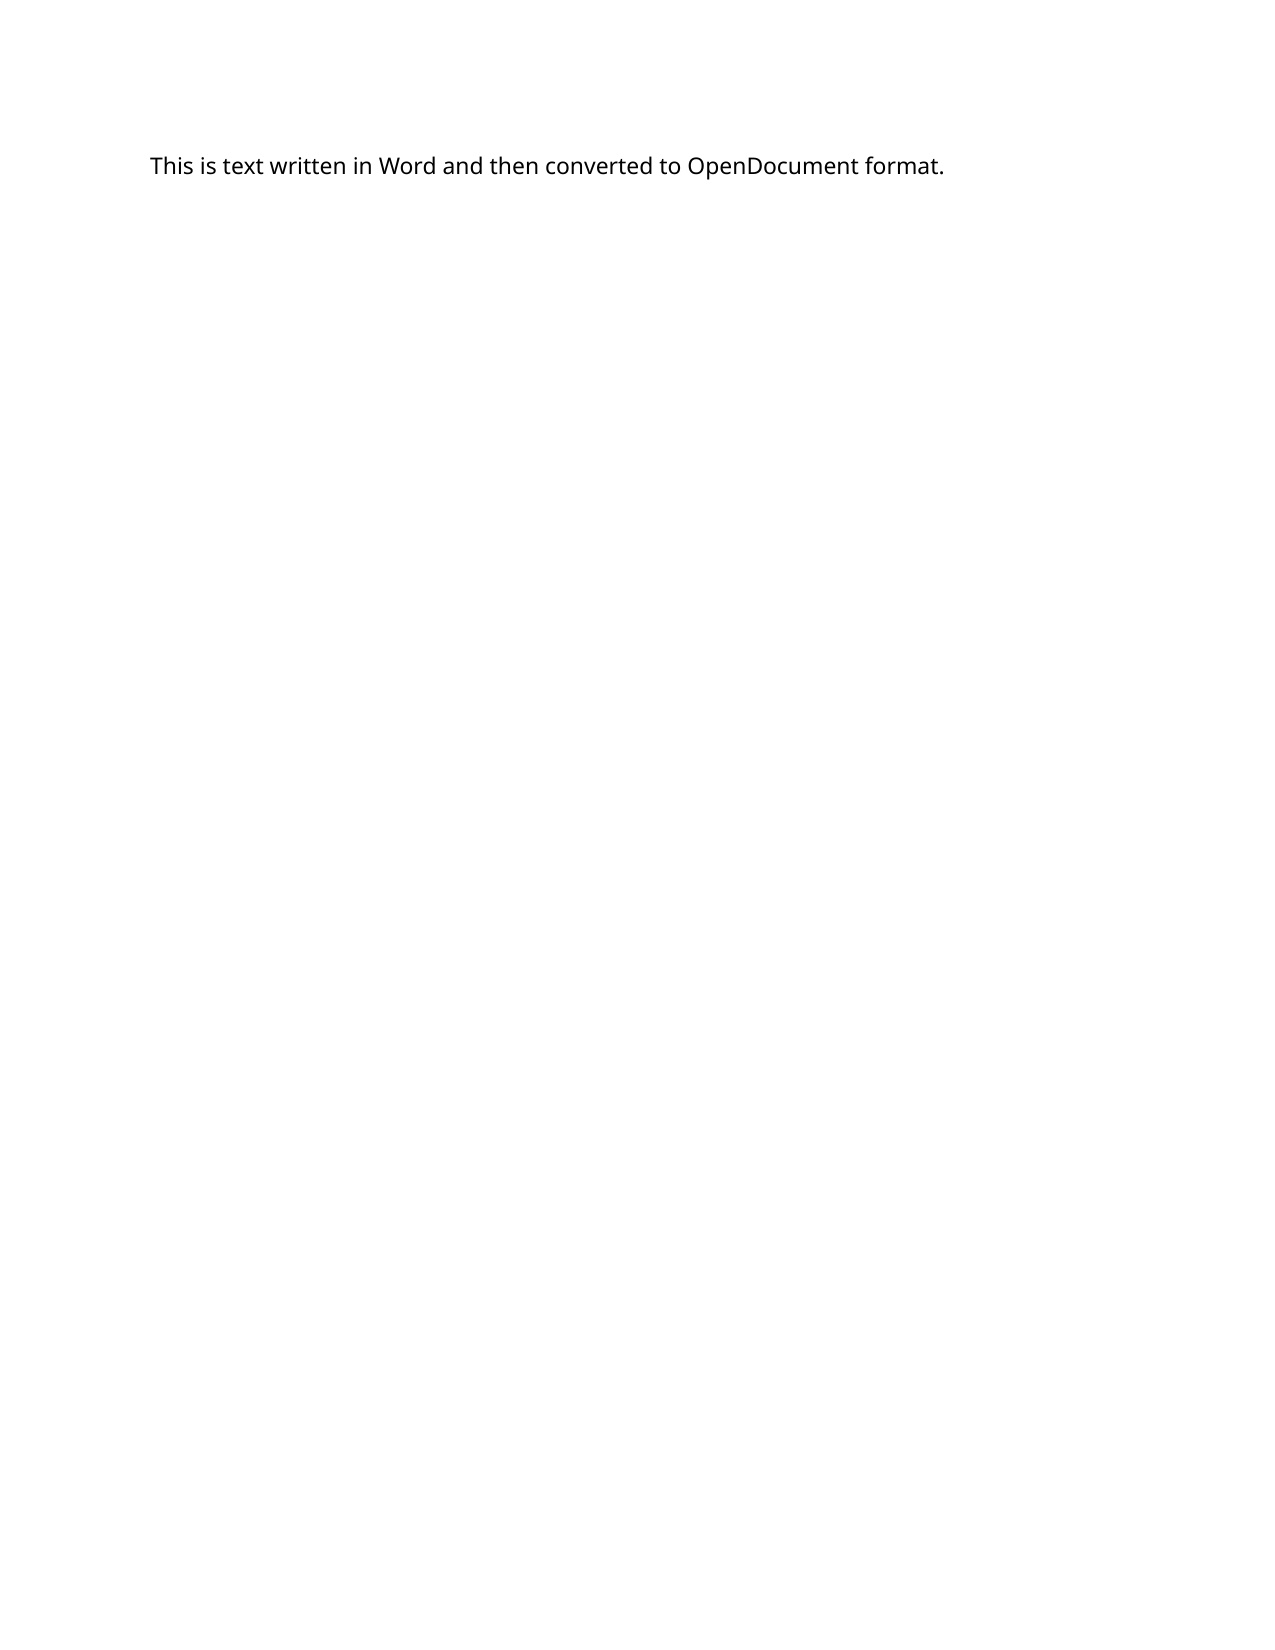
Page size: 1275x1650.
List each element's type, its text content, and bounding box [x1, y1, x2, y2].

text This is text written in Word and then converted to OpenDocument format. [150, 150, 1125, 181]
